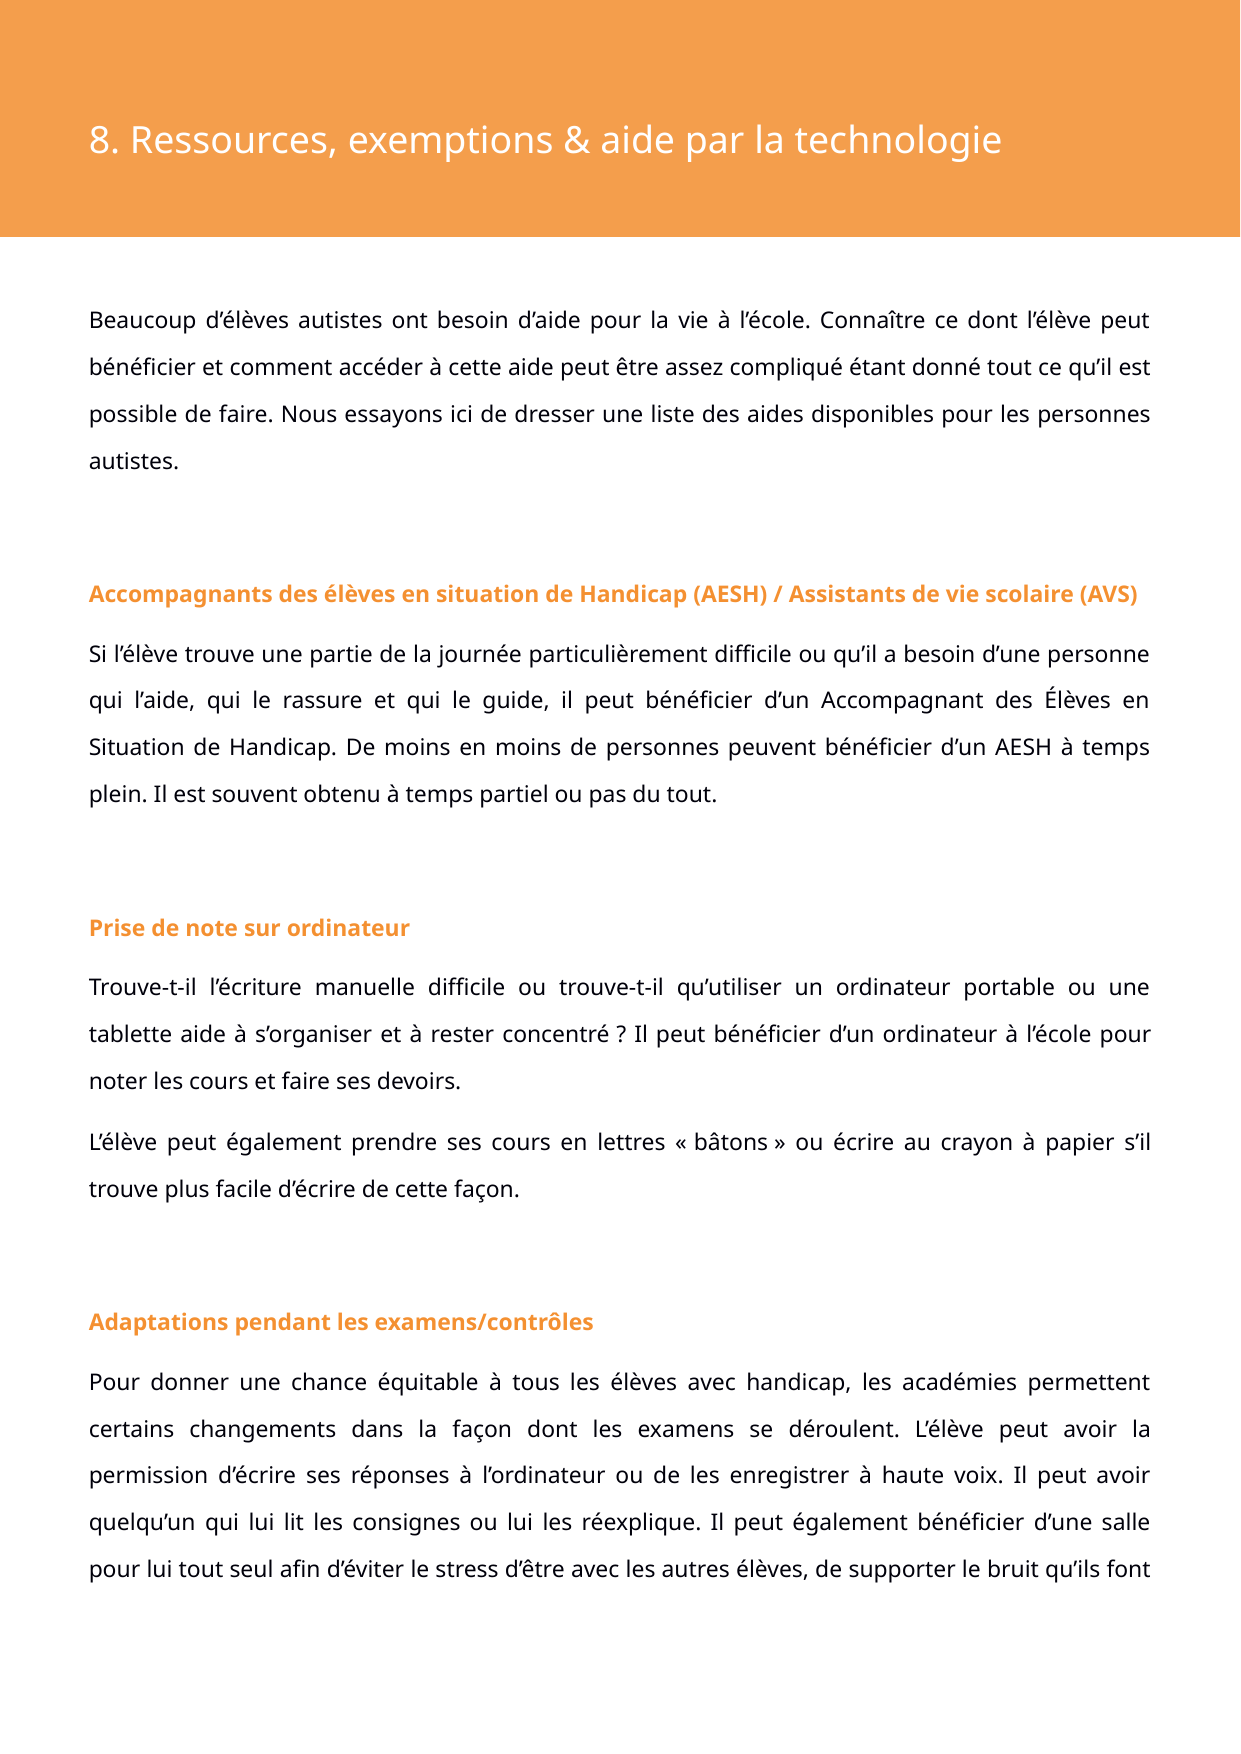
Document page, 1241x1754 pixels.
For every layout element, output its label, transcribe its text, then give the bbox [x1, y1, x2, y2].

subtitle Prise de note sur ordinateur [88, 911, 1152, 943]
subtitle 8. Ressources, exemptions & aide par la technologie [88, 113, 1152, 164]
text Trouve-t-il l’écriture manuelle difficile ou trouve-t-il qu’utiliser un ordinateur portable ou une tablette aide à s’organiser et à rester concentré ? Il peut bénéficier d’un ordinateur à l’école pour noter les cours et faire ses devoirs. [88, 971, 1152, 1096]
subtitle Adaptations pendant les examens/contrôles [88, 1306, 1152, 1337]
text Beaucoup d’élèves autistes ont besoin d’aide pour la vie à l’école. Connaître ce dont l’élève peut bénéficier et comment accéder à cette aide peut être assez compliqué étant donné tout ce qu’il est possible de faire. Nous essayons ici de dresser une liste des aides disponibles pour les personnes autistes. [88, 304, 1152, 476]
text L’élève peut également prendre ses cours en lettres « bâtons » ou écrire au crayon à papier s’il trouve plus facile d’écrire de cette façon. [88, 1126, 1152, 1204]
text Si l’élève trouve une partie de la journée particulièrement difficile ou qu’il a besoin d’une personne qui l’aide, qui le rassure et qui le guide, il peut bénéficier d’un Accompagnant des Élèves en Situation de Handicap. De moins en moins de personnes peuvent bénéficier d’un AESH à temps plein. Il est souvent obtenu à temps partiel ou pas du tout. [88, 637, 1152, 809]
subtitle Accompagnants des élèves en situation de Handicap (AESH) / Assistants de vie scolaire (AVS) [88, 578, 1152, 609]
text Pour donner une chance équitable à tous les élèves avec handicap, les académies permettent certains changements dans la façon dont les examens se déroulent. L’élève peut avoir la permission d’écrire ses réponses à l’ordinateur ou de les enregistrer à haute voix. Il peut avoir quelqu’un qui lui lit les consignes ou lui les réexplique. Il peut également bénéficier d’une salle pour lui tout seul afin d’éviter le stress d’être avec les autres élèves, de supporter le bruit qu’ils font [88, 1366, 1152, 1584]
